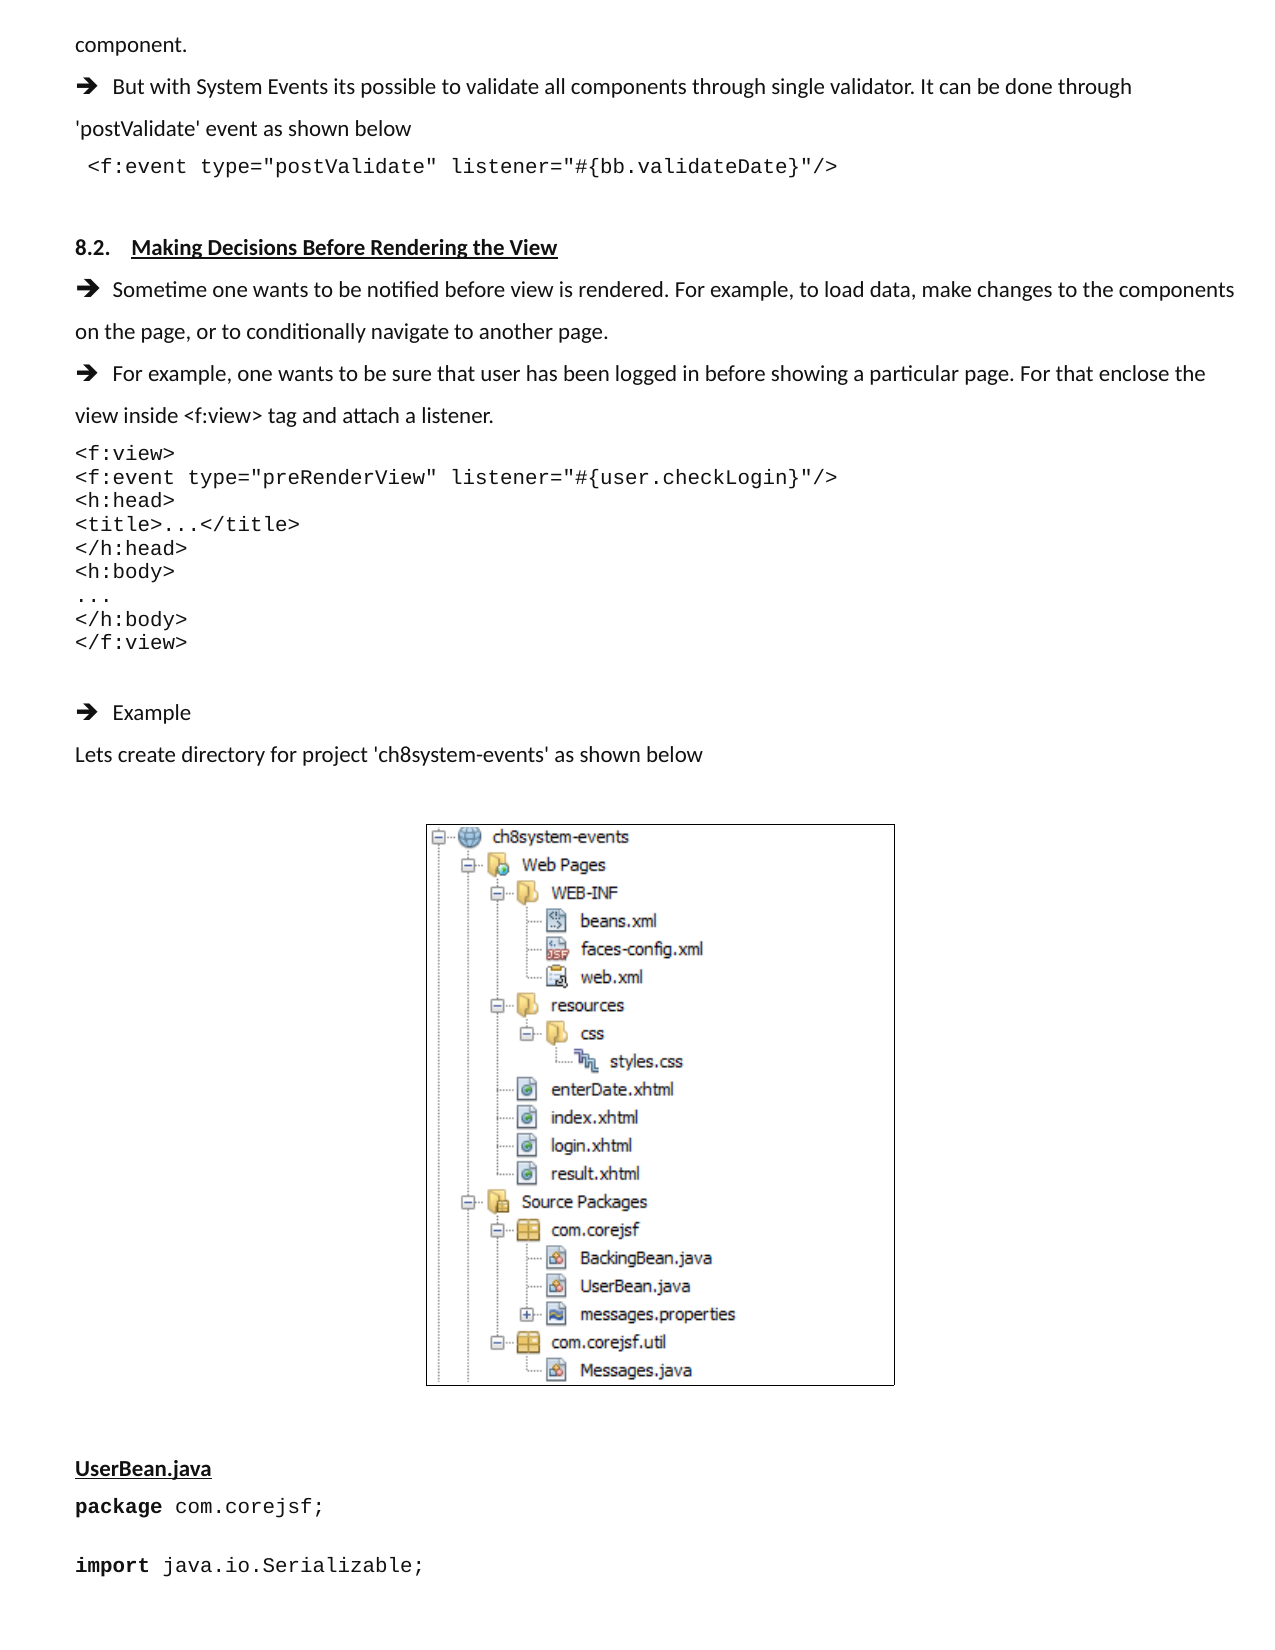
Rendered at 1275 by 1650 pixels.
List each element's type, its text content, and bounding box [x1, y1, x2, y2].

text <h:head> [75, 491, 1245, 514]
list For example, one wants to be sure that user has been logged in before showing a particular page. For that enclose the view inside <f:view> tag and attach a listener. [75, 359, 1245, 429]
text import java.io.Serializable; [75, 1555, 1245, 1578]
list Sometime one wants to be notified before view is rendered. For example, to load data, make changes to the components on the page, or to conditionally navigate to another page. [75, 275, 1245, 345]
text <f:view> [75, 443, 1245, 467]
text </f:view> [75, 632, 1245, 656]
text <f:event type="postValidate" listener="#{bb.validateDate}"/> [75, 156, 1245, 179]
text UserBean.java [75, 1454, 1245, 1482]
list Example [75, 698, 1245, 726]
text ... [75, 585, 1245, 609]
text <title>...</title> [75, 514, 1245, 538]
text <h:body> [75, 561, 1245, 585]
text </h:body> [75, 609, 1245, 632]
text package com.corejsf; [75, 1496, 1245, 1519]
list component. [75, 30, 1245, 58]
text </h:head> [75, 538, 1245, 561]
list But with System Events its possible to validate all components through single validator. It can be done through 'postValidate' event as shown below [75, 72, 1245, 142]
text <f:event type="preRenderView" listener="#{user.checkLogin}"/> [75, 467, 1245, 491]
list 8.2. Making Decisions Before Rendering the View [75, 233, 1245, 261]
text Lets create directory for project 'ch8system-events' as shown below [75, 740, 1245, 768]
